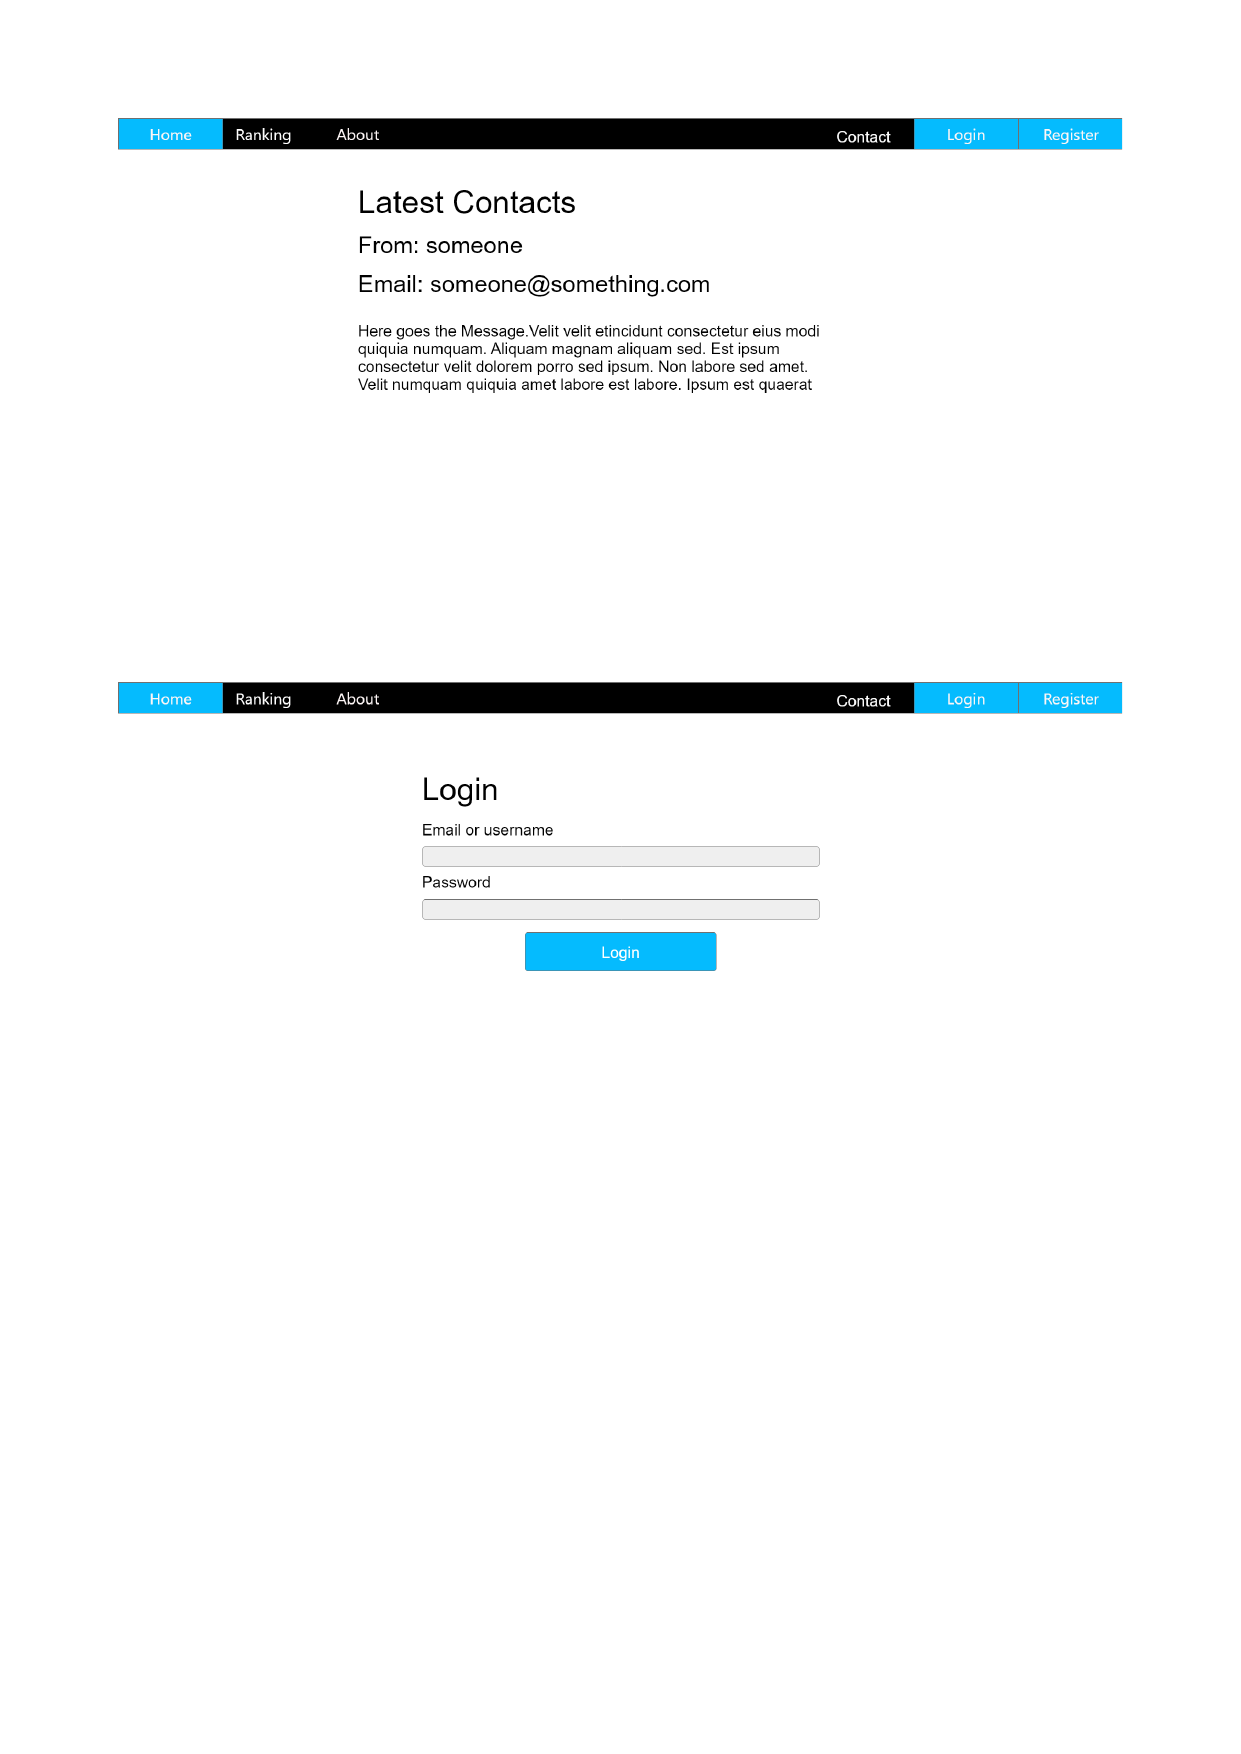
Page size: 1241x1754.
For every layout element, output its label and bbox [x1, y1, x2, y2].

picture [118, 118, 1123, 1248]
